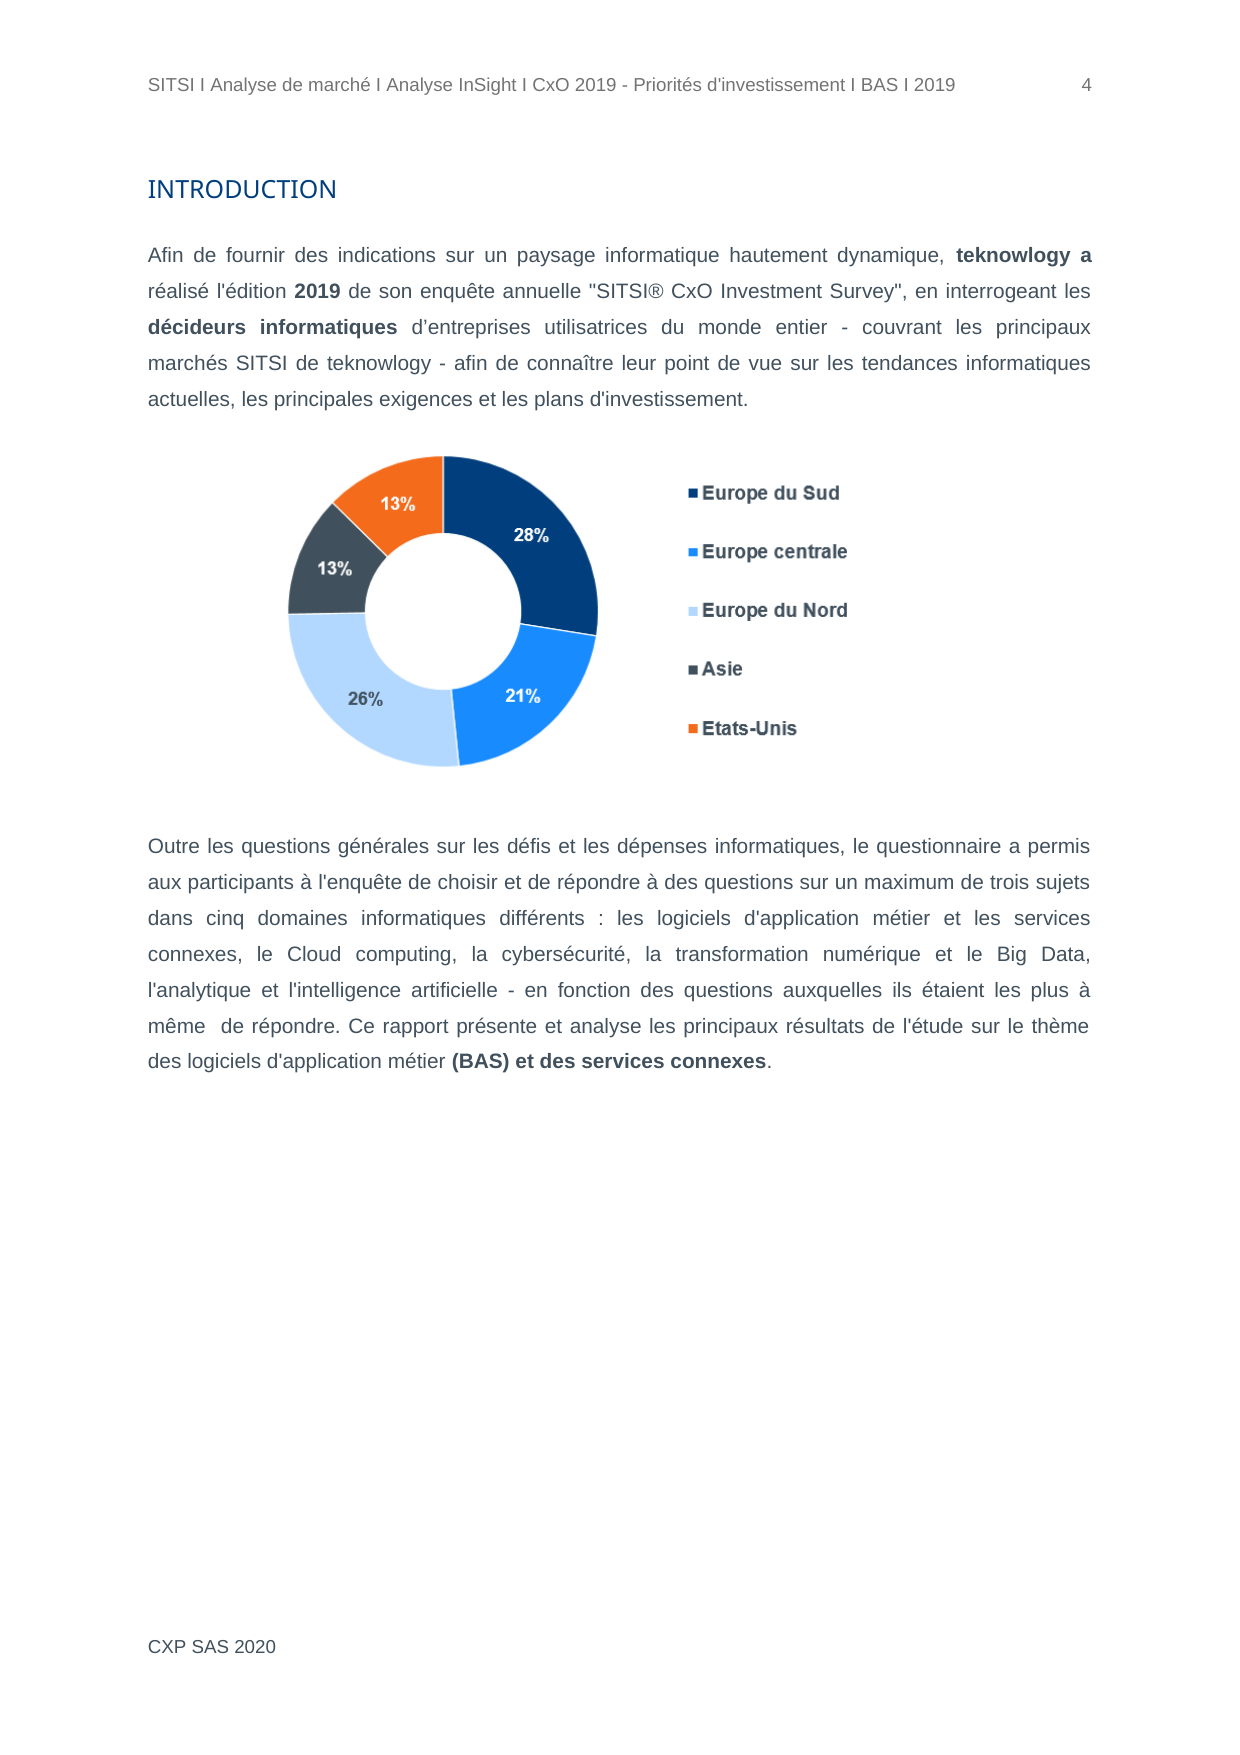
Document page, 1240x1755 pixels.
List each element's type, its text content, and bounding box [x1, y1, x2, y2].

text Afin de fournir des indications sur un paysage informatique hautement dynamique, teknowlogy a réalisé l'édition 2019 de son enquête annuelle "SITSI® CxO Investment Survey", en interrogeant les décideurs informatiques d’entreprises utilisatrices du monde entier - couvrant les principaux marchés SITSI de teknowlogy - afin de connaître leur point de vue sur les tendances informatiques actuelles, les principales exigences et les plans d'investissement. [148, 243, 1092, 411]
text Outre les questions générales sur les défis et les dépenses informatiques, le questionnaire a permis aux participants à l'enquête de choisir et de répondre à des questions sur un maximum de trois sujets dans cinq domaines informatiques différents : les logiciels d'application métier et les services connexes, le Cloud computing, la cybersécurité, la transformation numérique et le Big Data, l'analytique et l'intelligence artificielle - en fonction des questions auxquelles ils étaient les plus à même de répondre. Ce rapport présente et analyse les principaux résultats de l'étude sur le thème des logiciels d'application métier (BAS) et des services connexes. [148, 834, 1092, 1073]
subtitle Introduction [148, 172, 1092, 206]
